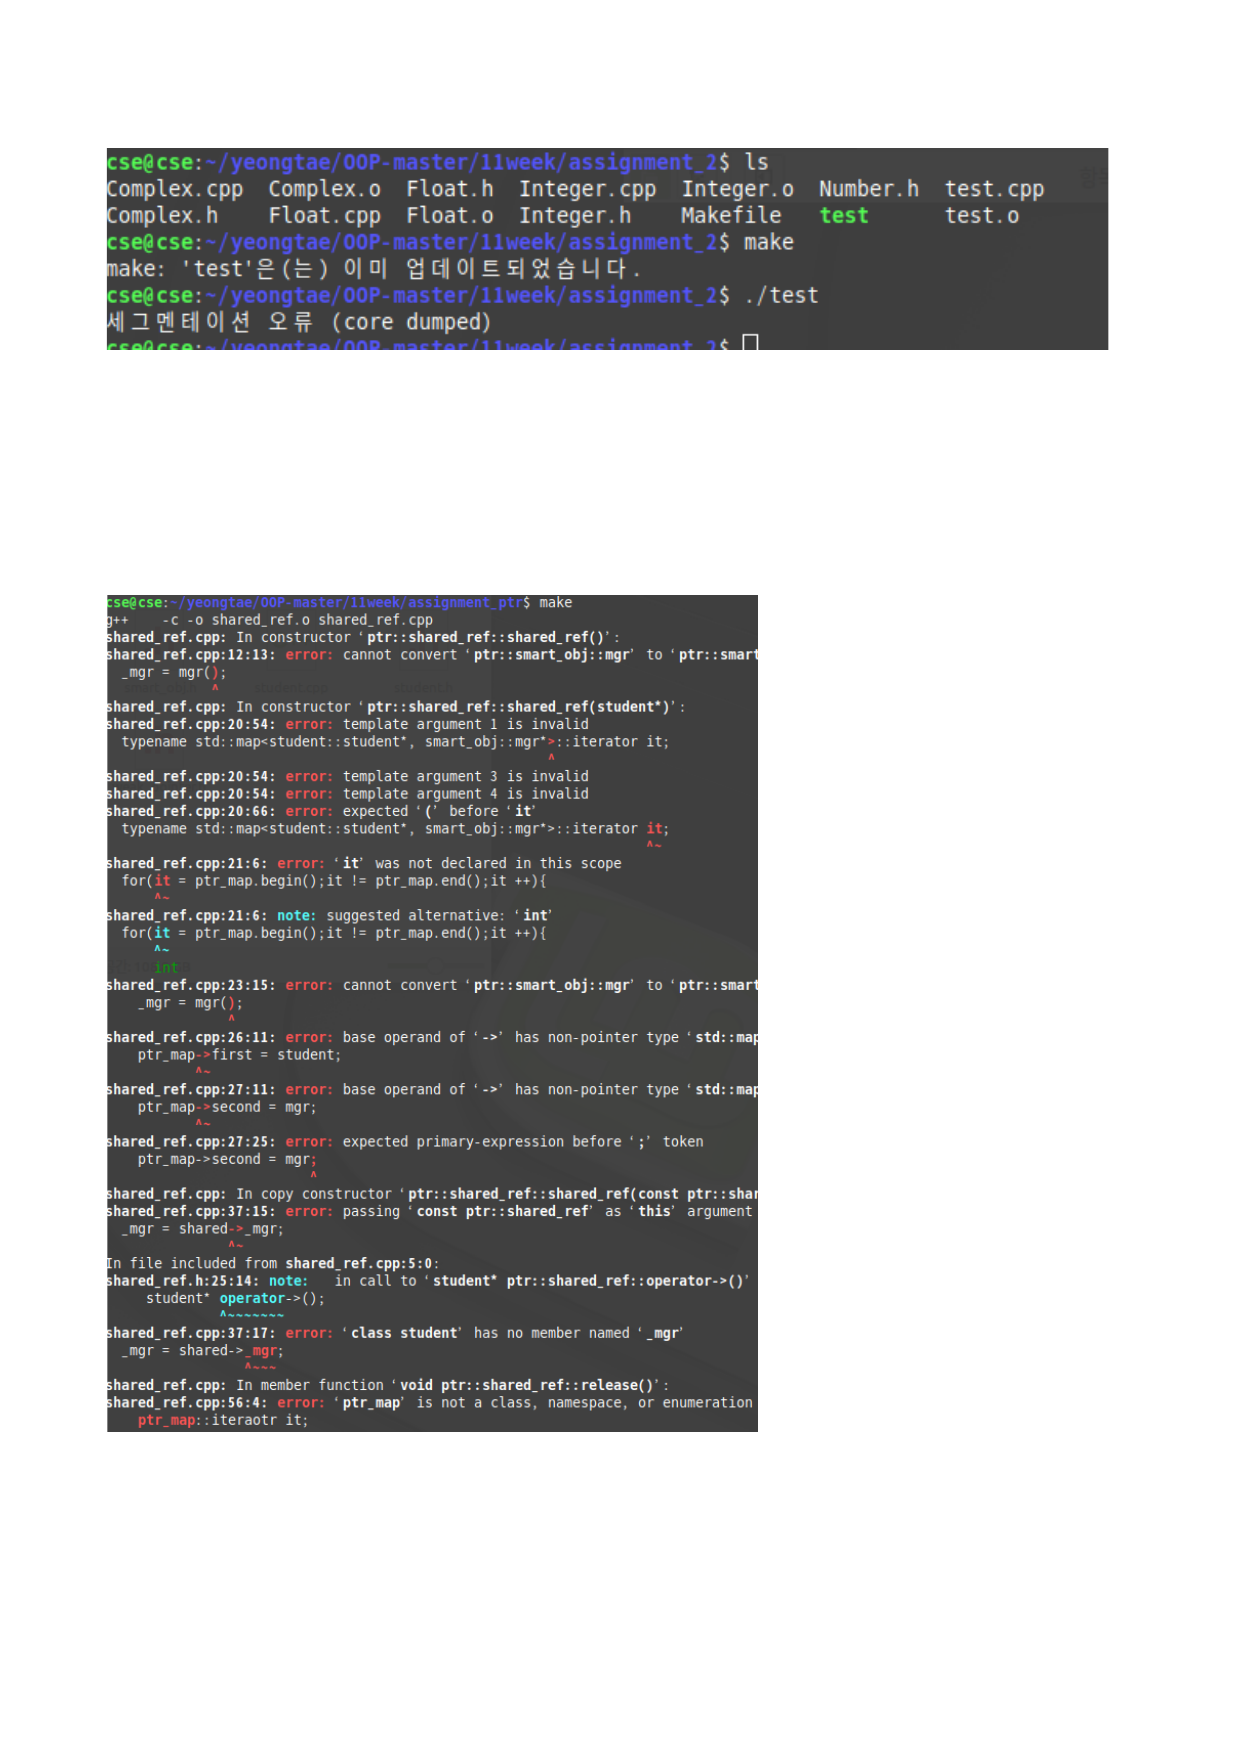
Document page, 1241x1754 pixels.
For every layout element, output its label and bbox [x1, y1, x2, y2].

picture [106, 148, 1109, 350]
picture [107, 595, 758, 1432]
